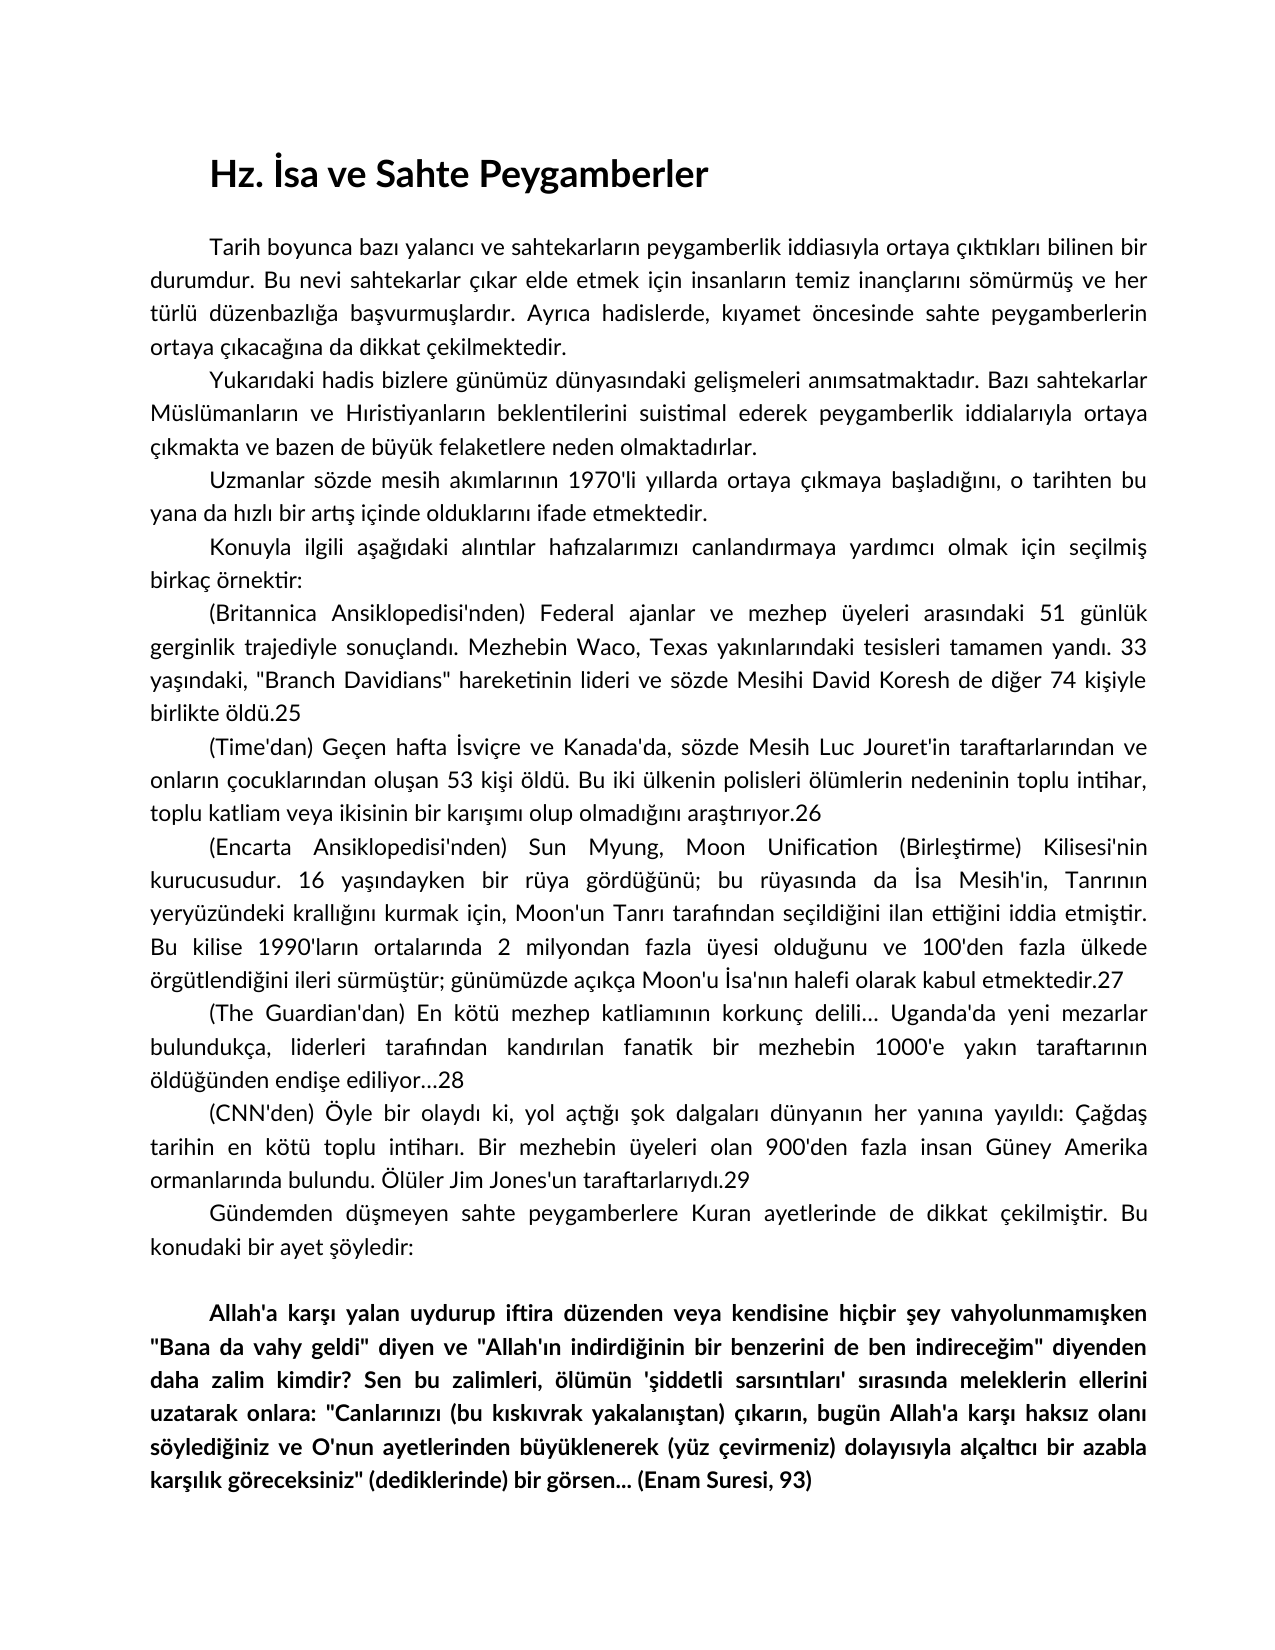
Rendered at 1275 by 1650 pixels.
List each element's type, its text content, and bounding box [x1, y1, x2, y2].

text Uzmanlar sözde mesih akımlarının 1970'li yıllarda ortaya çıkmaya başladığını, o tarihten bu yana da hızlı bir artış içinde olduklarını ifade etmektedir. [150, 462, 1149, 528]
text Yukarıdaki hadis bizlere günümüz dünyasındaki gelişmeleri anımsatmaktadır. Bazı sahtekarlar Müslümanların ve Hıristiyanların beklentilerini suistimal ederek peygamberlik iddialarıyla ortaya çıkmakta ve bazen de büyük felaketlere neden olmaktadırlar. [150, 362, 1149, 462]
text (CNN'den) Öyle bir olaydı ki, yol açtığı şok dalgaları dünyanın her yanına yayıldı: Çağdaş tarihin en kötü toplu intiharı. Bir mezhebin üyeleri olan 900'den fazla insan Güney Amerika ormanlarında bulundu. Ölüler Jim Jones'un taraftarlarıydı.29 [150, 1095, 1149, 1195]
text (Encarta Ansiklopedisi'nden) Sun Myung, Moon Unification (Birleştirme) Kilisesi'nin kurucusudur. 16 yaşındayken bir rüya gördüğünü; bu rüyasında da İsa Mesih'in, Tanrının yeryüzündeki krallığını kurmak için, Moon'un Tanrı tarafından seçildiğini ilan ettiğini iddia etmiştir. Bu kilise 1990'ların ortalarında 2 milyondan fazla üyesi olduğunu ve 100'den fazla ülkede örgütlendiğini ileri sürmüştür; günümüzde açıkça Moon'u İsa'nın halefi olarak kabul etmektedir.27 [150, 828, 1149, 995]
text (Britannica Ansiklopedisi'nden) Federal ajanlar ve mezhep üyeleri arasındaki 51 günlük gerginlik trajediyle sonuçlandı. Mezhebin Waco, Texas yakınlarındaki tesisleri tamamen yandı. 33 yaşındaki, "Branch Davidians" hareketinin lideri ve sözde Mesihi David Koresh de diğer 74 kişiyle birlikte öldü.25 [150, 595, 1149, 728]
text Gündemden düşmeyen sahte peygamberlere Kuran ayetlerinde de dikkat çekilmiştir. Bu konudaki bir ayet şöyledir: [150, 1195, 1149, 1262]
text (The Guardian'dan) En kötü mezhep katliamının korkunç delili… Uganda'da yeni mezarlar bulundukça, liderleri tarafından kandırılan fanatik bir mezhebin 1000'e yakın taraftarının öldüğünden endişe ediliyor…28 [150, 995, 1149, 1095]
text (Time'dan) Geçen hafta İsviçre ve Kanada'da, sözde Mesih Luc Jouret'in taraftarlarından ve onların çocuklarından oluşan 53 kişi öldü. Bu iki ülkenin polisleri ölümlerin nedeninin toplu intihar, toplu katliam veya ikisinin bir karışımı olup olmadığını araştırıyor.26 [150, 728, 1149, 828]
text Allah'a karşı yalan uydurup iftira düzenden veya kendisine hiçbir şey vahyolunmamışken "Bana da vahy geldi" diyen ve "Allah'ın indirdiğinin bir benzerini de ben indireceğim" diyenden daha zalim kimdir? Sen bu zalimleri, ölümün 'şiddetli sarsıntıları' sırasında meleklerin ellerini uzatarak onlara: "Canlarınızı (bu kıskıvrak yakalanıştan) çıkarın, bugün Allah'a karşı haksız olanı söylediğiniz ve O'nun ayetlerinden büyüklenerek (yüz çevirmeniz) dolayısıyla alçaltıcı bir azabla karşılık göreceksiniz" (dediklerinde) bir görsen... (Enam Suresi, 93) [150, 1295, 1149, 1495]
subtitle Hz. İsa ve Sahte Peygamberler [150, 150, 1149, 195]
text Konuyla ilgili aşağıdaki alıntılar hafızalarımızı canlandırmaya yardımcı olmak için seçilmiş birkaç örnektir: [150, 528, 1149, 595]
text Tarih boyunca bazı yalancı ve sahtekarların peygamberlik iddiasıyla ortaya çıktıkları bilinen bir durumdur. Bu nevi sahtekarlar çıkar elde etmek için insanların temiz inançlarını sömürmüş ve her türlü düzenbazlığa başvurmuşlardır. Ayrıca hadislerde, kıyamet öncesinde sahte peygamberlerin ortaya çıkacağına da dikkat çekilmektedir. [150, 228, 1149, 362]
